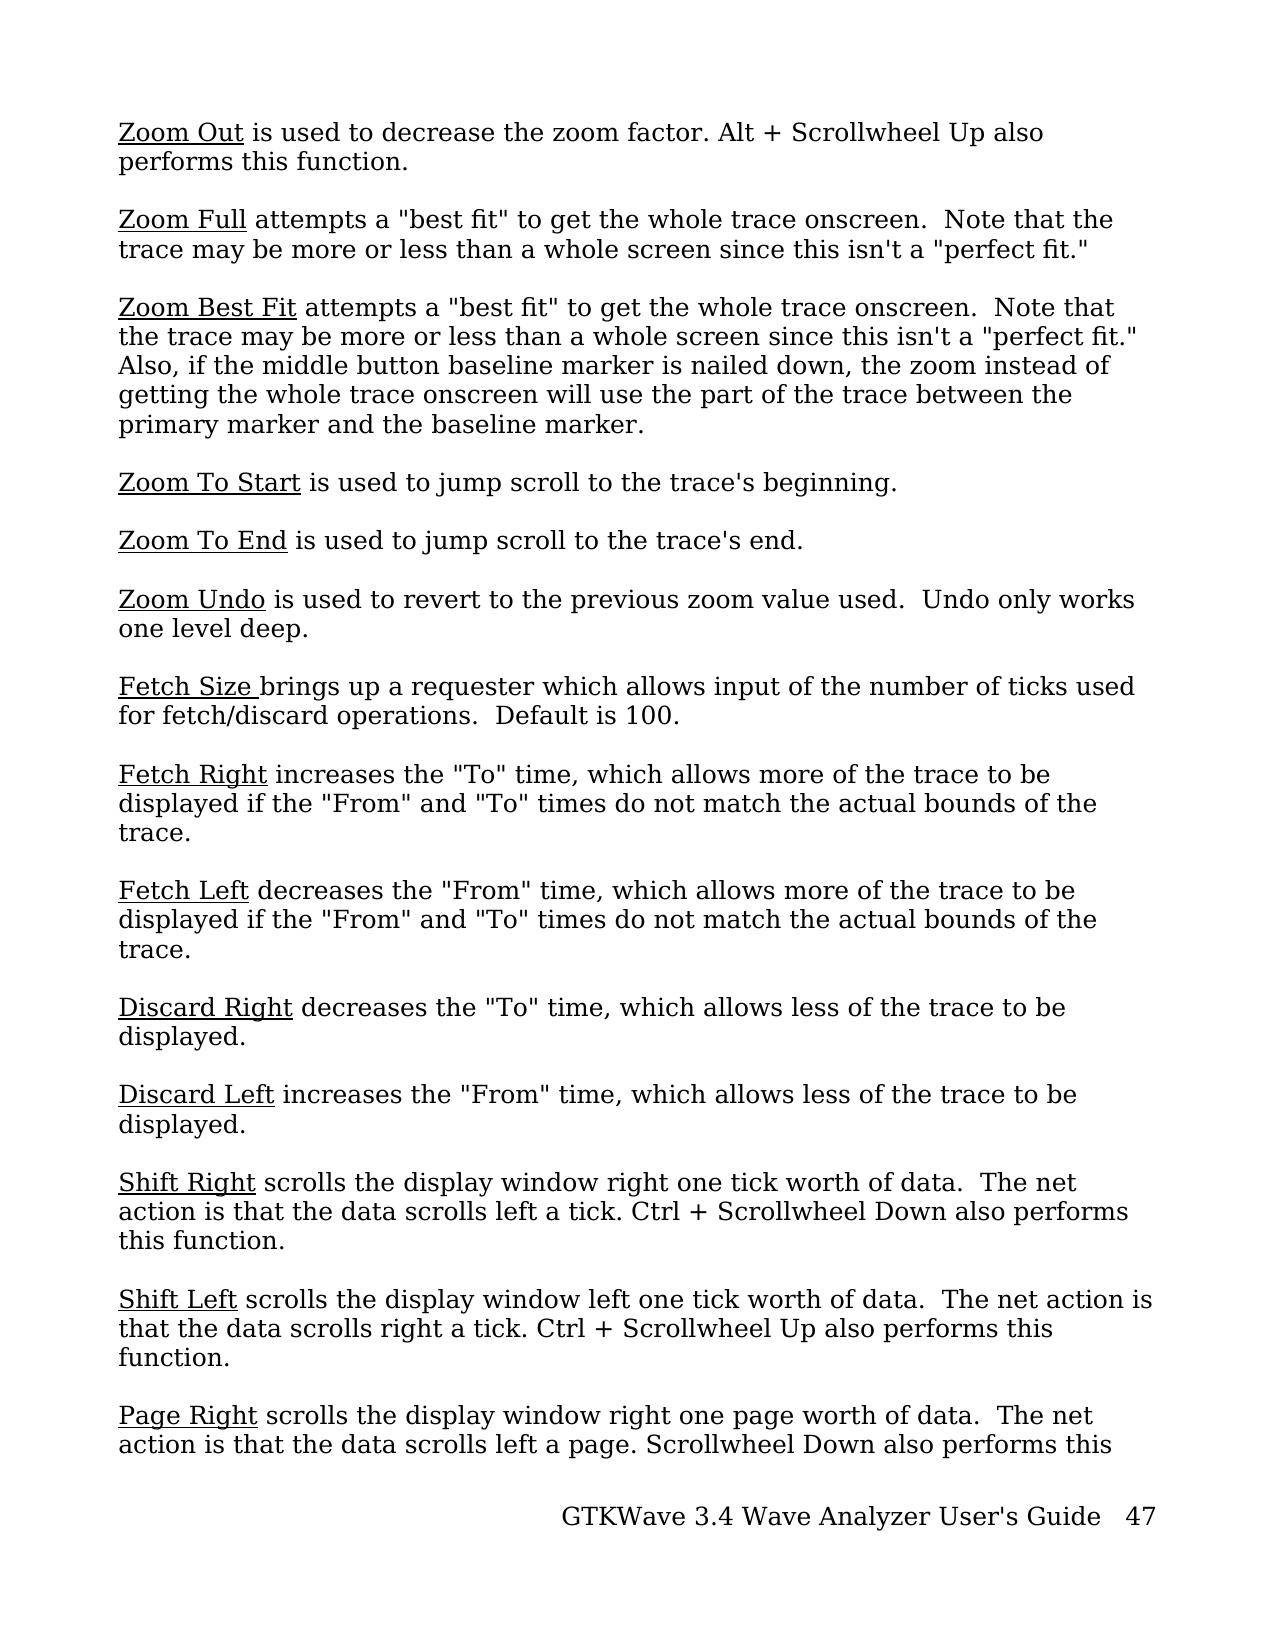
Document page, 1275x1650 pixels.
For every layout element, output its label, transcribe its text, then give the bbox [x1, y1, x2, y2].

text Page Right scrolls the display window right one page worth of data. The net action is that the data scrolls left a page. Scrollwheel Down also performs this [118, 1401, 1157, 1460]
text Fetch Right increases the "To" time, which allows more of the trace to be displayed if the "From" and "To" times do not match the actual bounds of the trace. [118, 760, 1157, 847]
text Zoom To Start is used to jump scroll to the trace's beginning. [118, 468, 1157, 497]
text Discard Right decreases the "To" time, which allows less of the trace to be displayed. [118, 993, 1157, 1051]
text Shift Left scrolls the display window left one tick worth of data. The net action is that the data scrolls right a tick. Ctrl + Scrollwheel Up also performs this function. [118, 1285, 1157, 1372]
text Fetch Size brings up a requester which allows input of the number of ticks used for fetch/discard operations. Default is 100. [118, 672, 1157, 731]
text Zoom Undo is used to revert to the previous zoom value used. Undo only works one level deep. [118, 585, 1157, 643]
text Shift Right scrolls the display window right one tick worth of data. The net action is that the data scrolls left a tick. Ctrl + Scrollwheel Down also performs this function. [118, 1168, 1157, 1256]
text Zoom Best Fit attempts a "best fit" to get the whole trace onscreen. Note that the trace may be more or less than a whole screen since this isn't a "perfect fit." Also, if the middle button baseline marker is nailed down, the zoom instead of getting the whole trace onscreen will use the part of the trace between the primary marker and the baseline marker. [118, 293, 1157, 439]
text Fetch Left decreases the "From" time, which allows more of the trace to be displayed if the "From" and "To" times do not match the actual bounds of the trace. [118, 876, 1157, 964]
text Zoom To End is used to jump scroll to the trace's end. [118, 526, 1157, 556]
text Discard Left increases the "From" time, which allows less of the trace to be displayed. [118, 1081, 1157, 1139]
text Zoom Full attempts a "best fit" to get the whole trace onscreen. Note that the trace may be more or less than a whole screen since this isn't a "perfect fit." [118, 206, 1157, 264]
text Zoom Out is used to decrease the zoom factor. Alt + Scrollwheel Up also performs this function. [118, 118, 1157, 176]
